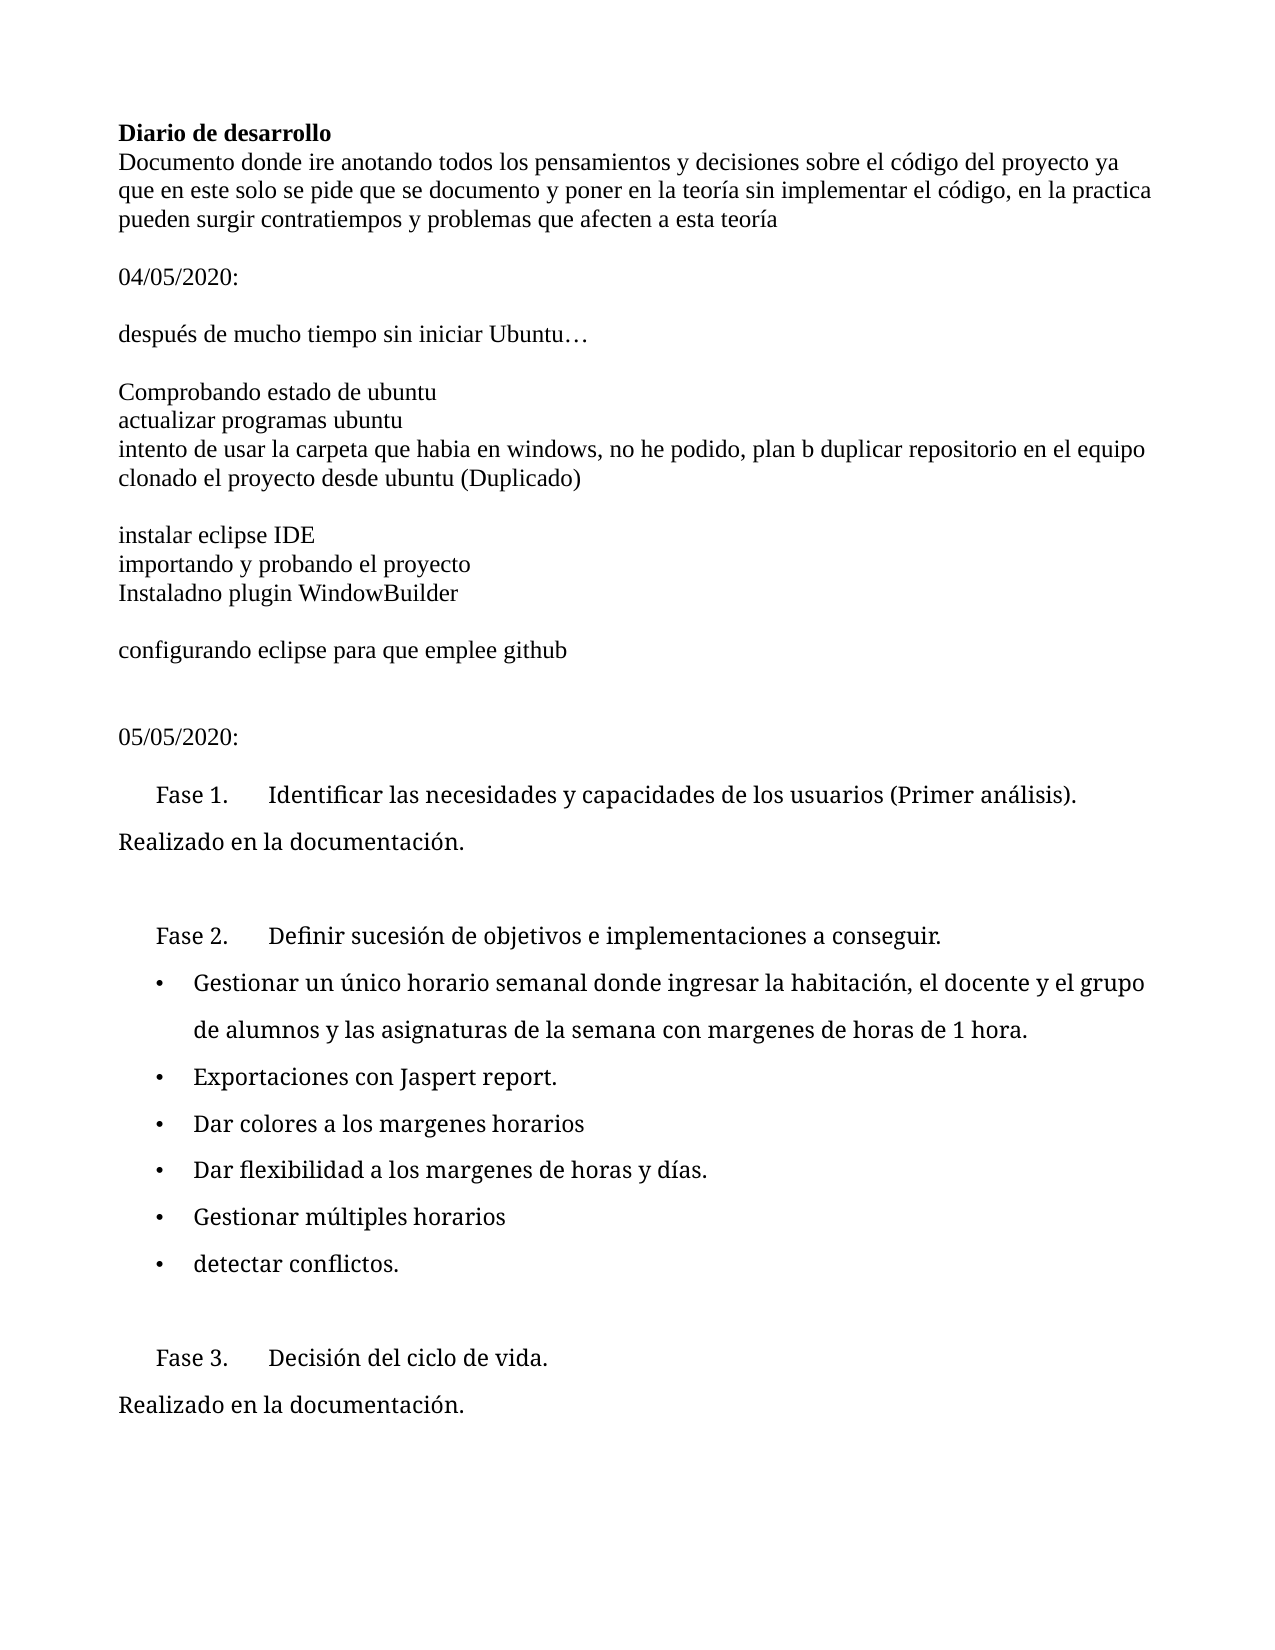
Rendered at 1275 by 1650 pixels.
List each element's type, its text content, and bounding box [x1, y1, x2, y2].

text 05/05/2020: [118, 722, 1157, 751]
text Comprobando estado de ubuntu [118, 377, 1157, 406]
list Gestionar un único horario semanal donde ingresar la habitación, el docente y el grupo de alumnos y las asignaturas de la semana con margenes de horas de 1 hora. [156, 967, 1157, 1045]
text instalar eclipse IDE [118, 521, 1157, 549]
list Gestionar múltiples horarios [156, 1201, 1157, 1232]
text importando y probando el proyecto [118, 549, 1157, 578]
text después de mucho tiempo sin iniciar Ubuntu… [118, 319, 1157, 348]
list Identificar las necesidades y capacidades de los usuarios (Primer análisis). [156, 779, 1157, 811]
list detectar conflictos. [156, 1248, 1157, 1279]
list Exportaciones con Jaspert report. [156, 1061, 1157, 1092]
list Dar colores a los margenes horarios [156, 1107, 1157, 1139]
text Documento donde ire anotando todos los pensamientos y decisiones sobre el código del proyecto ya que en este solo se pide que se documento y poner en la teoría sin implementar el código, en la practica pueden surgir contratiempos y problemas que afecten a esta teoría [118, 147, 1157, 233]
list Definir sucesión de objetivos e implementaciones a conseguir. [156, 920, 1157, 951]
text configurando eclipse para que emplee github [118, 636, 1157, 664]
list Dar flexibilidad a los margenes de horas y días. [156, 1154, 1157, 1186]
text actualizar programas ubuntu [118, 406, 1157, 434]
text intento de usar la carpeta que habia en windows, no he podido, plan b duplicar repositorio en el equipo [118, 434, 1157, 463]
text Diario de desarrollo [118, 118, 1157, 147]
list Decisión del ciclo de vida. [156, 1342, 1157, 1373]
text Realizado en la documentación. [118, 1389, 1157, 1420]
text Realizado en la documentación. [118, 826, 1157, 857]
text clonado el proyecto desde ubuntu (Duplicado) [118, 463, 1157, 492]
text Instaladno plugin WindowBuilder [118, 578, 1157, 607]
text 04/05/2020: [118, 262, 1157, 291]
